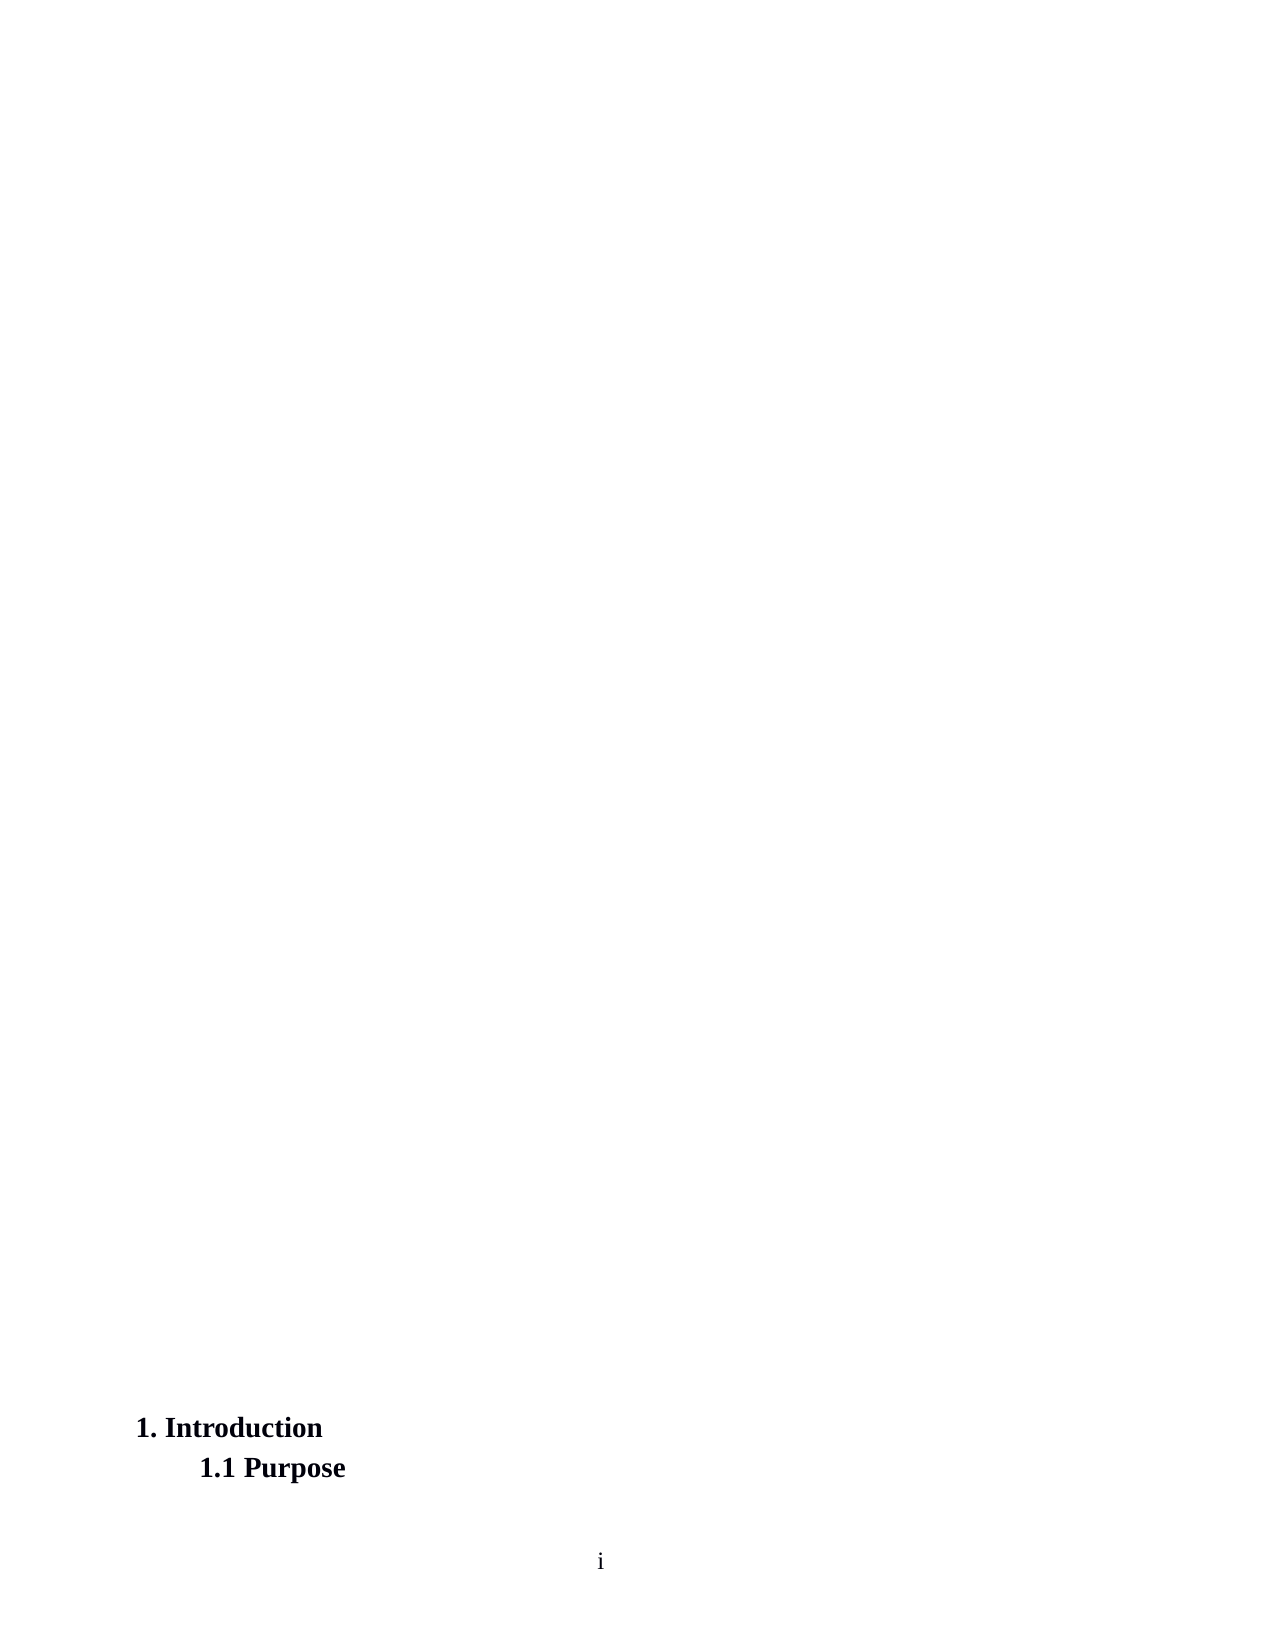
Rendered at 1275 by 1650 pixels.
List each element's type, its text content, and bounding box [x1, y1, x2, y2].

text 1.1 Purpose [135, 1450, 1096, 1483]
subtitle 1. Introduction [135, 1410, 1094, 1444]
